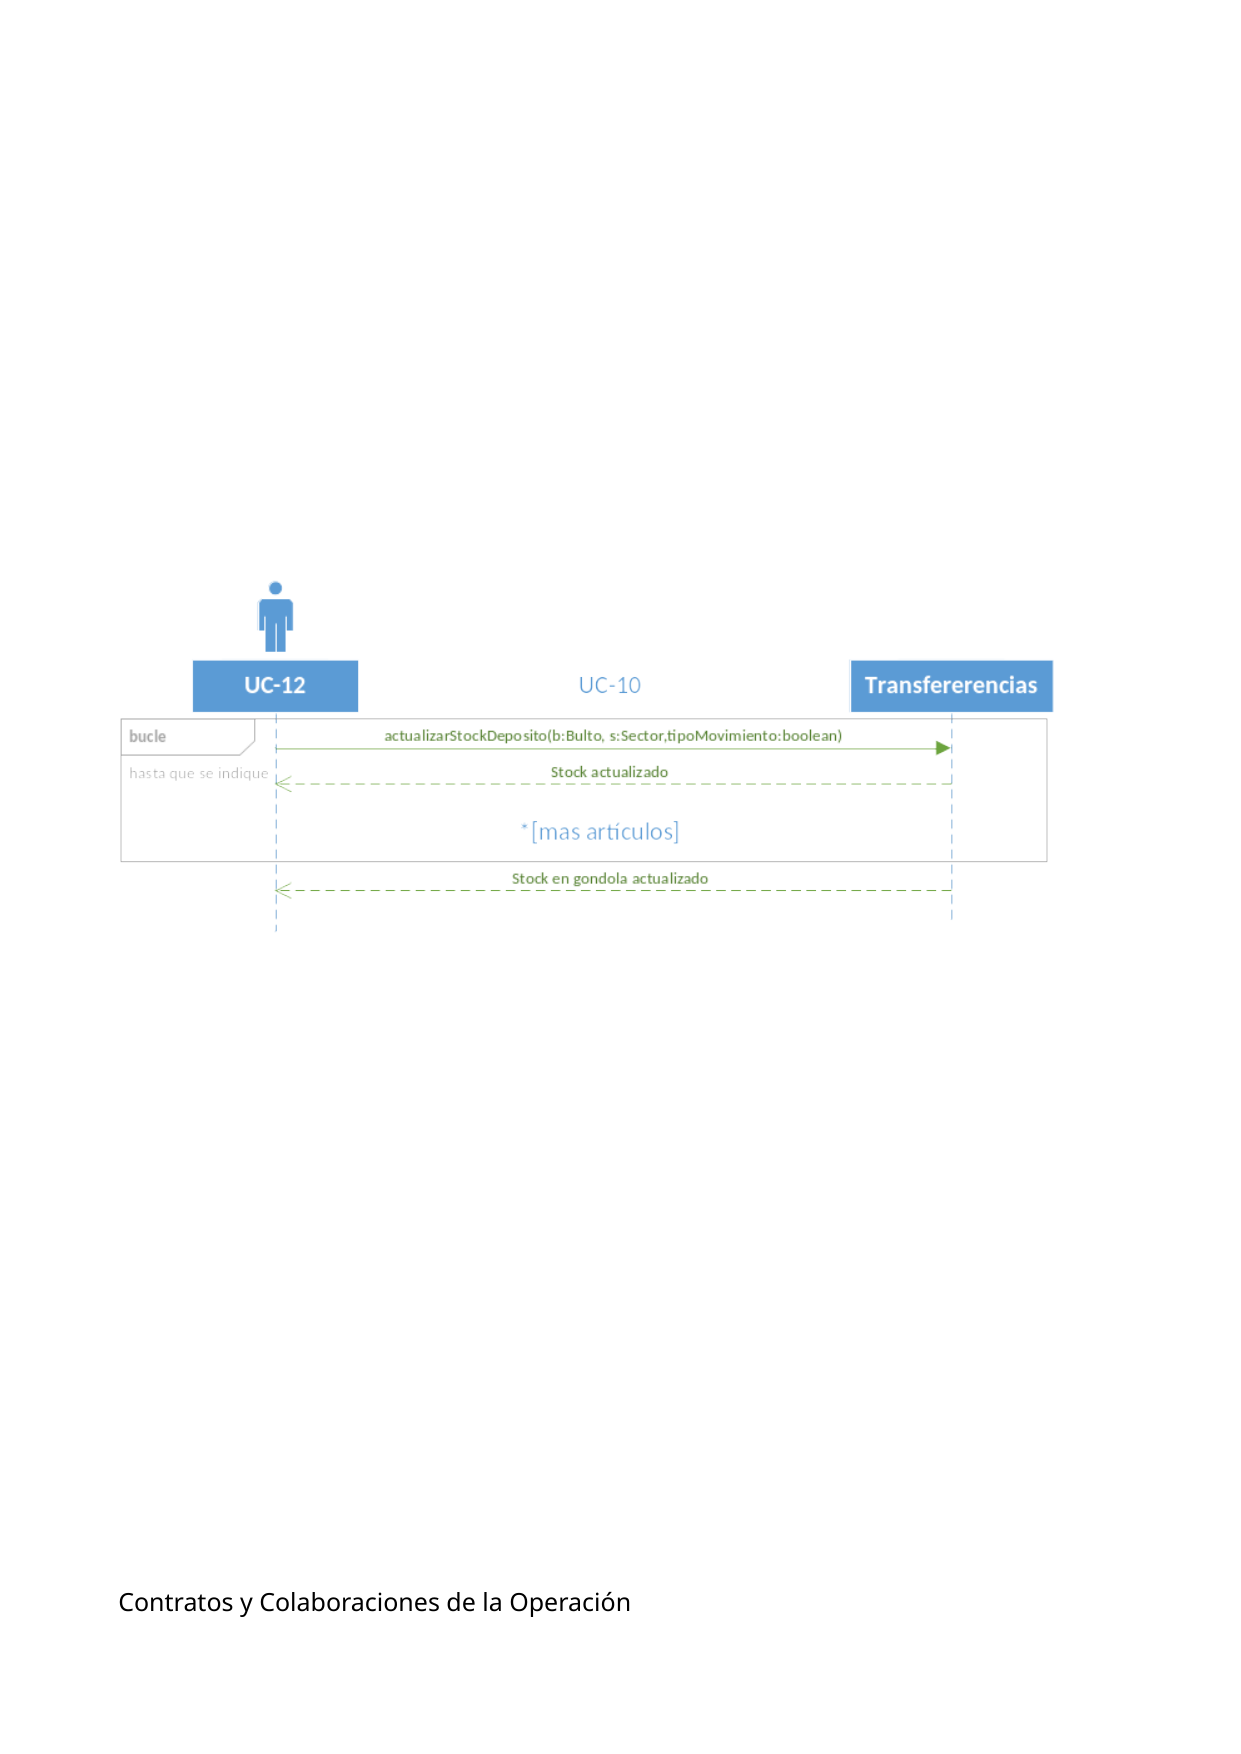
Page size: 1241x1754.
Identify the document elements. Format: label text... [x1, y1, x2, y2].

text Contratos y Colaboraciones de la Operación [118, 1584, 1122, 1618]
